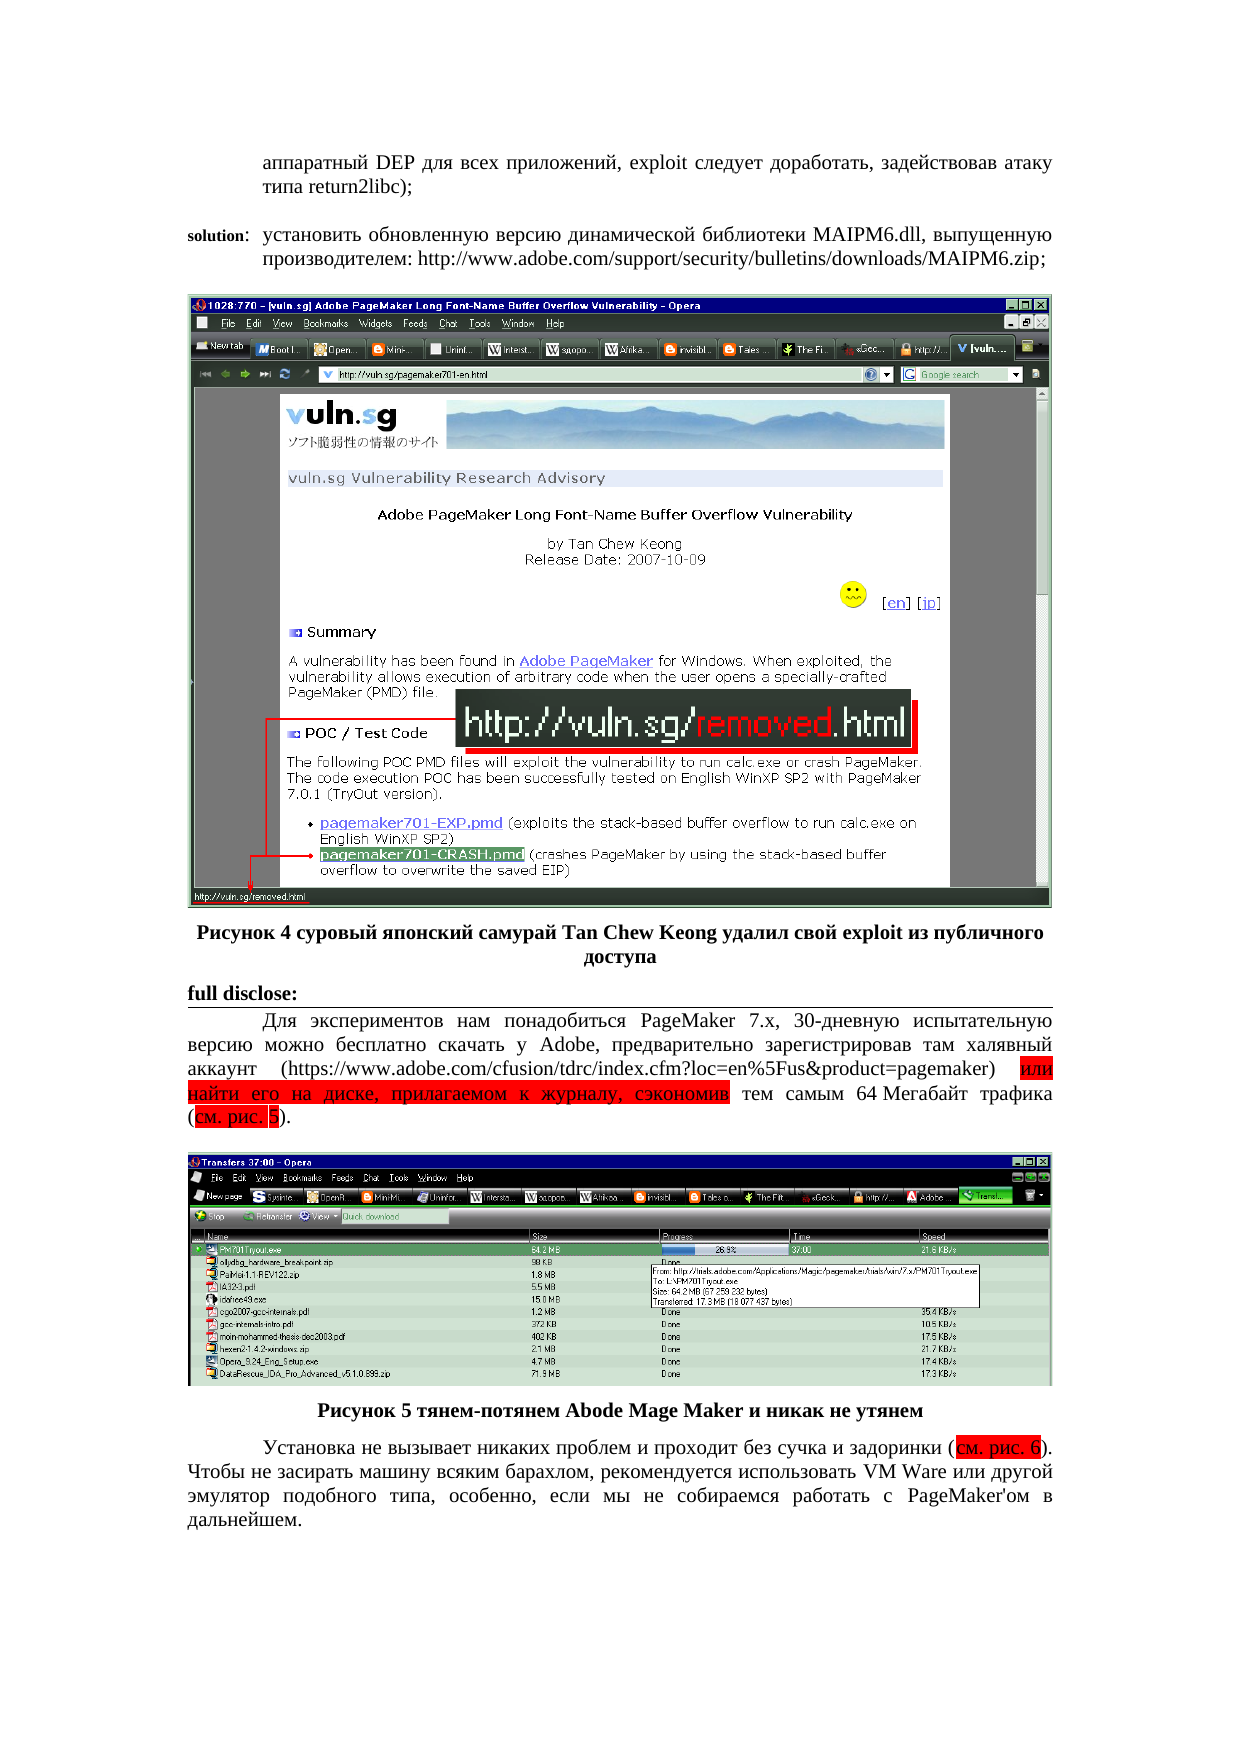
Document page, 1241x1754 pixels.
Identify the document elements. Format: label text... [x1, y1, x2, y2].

text Рисунок 4 суровый японский самурай Tan Chew Keong удалил свой exploit из публичного доступа [187, 920, 1053, 968]
picture [187, 294, 1052, 908]
text Установка не вызывает никаких проблем и проходит без сучка и задоринки (см. рис. 6). Чтобы не засирать машину всяким барахлом, рекомендуется использовать VM Ware или другой эмулятор подобного типа, особенно, если мы не собираемся работать с PageMaker'ом в дальнейшем. [187, 1435, 1053, 1531]
text full disclose: [187, 981, 1053, 1008]
text аппаратный DEP для всех приложений, exploit следует доработать, задействовав атаку типа return2libc); [187, 150, 1053, 198]
text Для экспериментов нам понадобиться PageMaker 7.x, 30-дневную испытательную версию можно бесплатно скачать у Adobe, предварительно зарегистрировав там халявный аккаунт (https://www.adobe.com/cfusion/tdrc/index.cfm?loc=en%5Fus&product=pagemaker) или найти его на диске, прилагаемом к журналу, сэкономив тем самым 64 Мегабайт трафика (см. рис. 5). [187, 1008, 1053, 1128]
text Рисунок 5 тянем-потянем Abode Mage Maker и никак не утянем [187, 1398, 1053, 1422]
text solution: установить обновленную версию динамической библиотеки MAIPM6.dll, выпущенную производителем: http://www.adobe.com/support/security/bulletins/downloads/MAIPM6.zip; [187, 222, 1053, 270]
picture [188, 1152, 1053, 1386]
